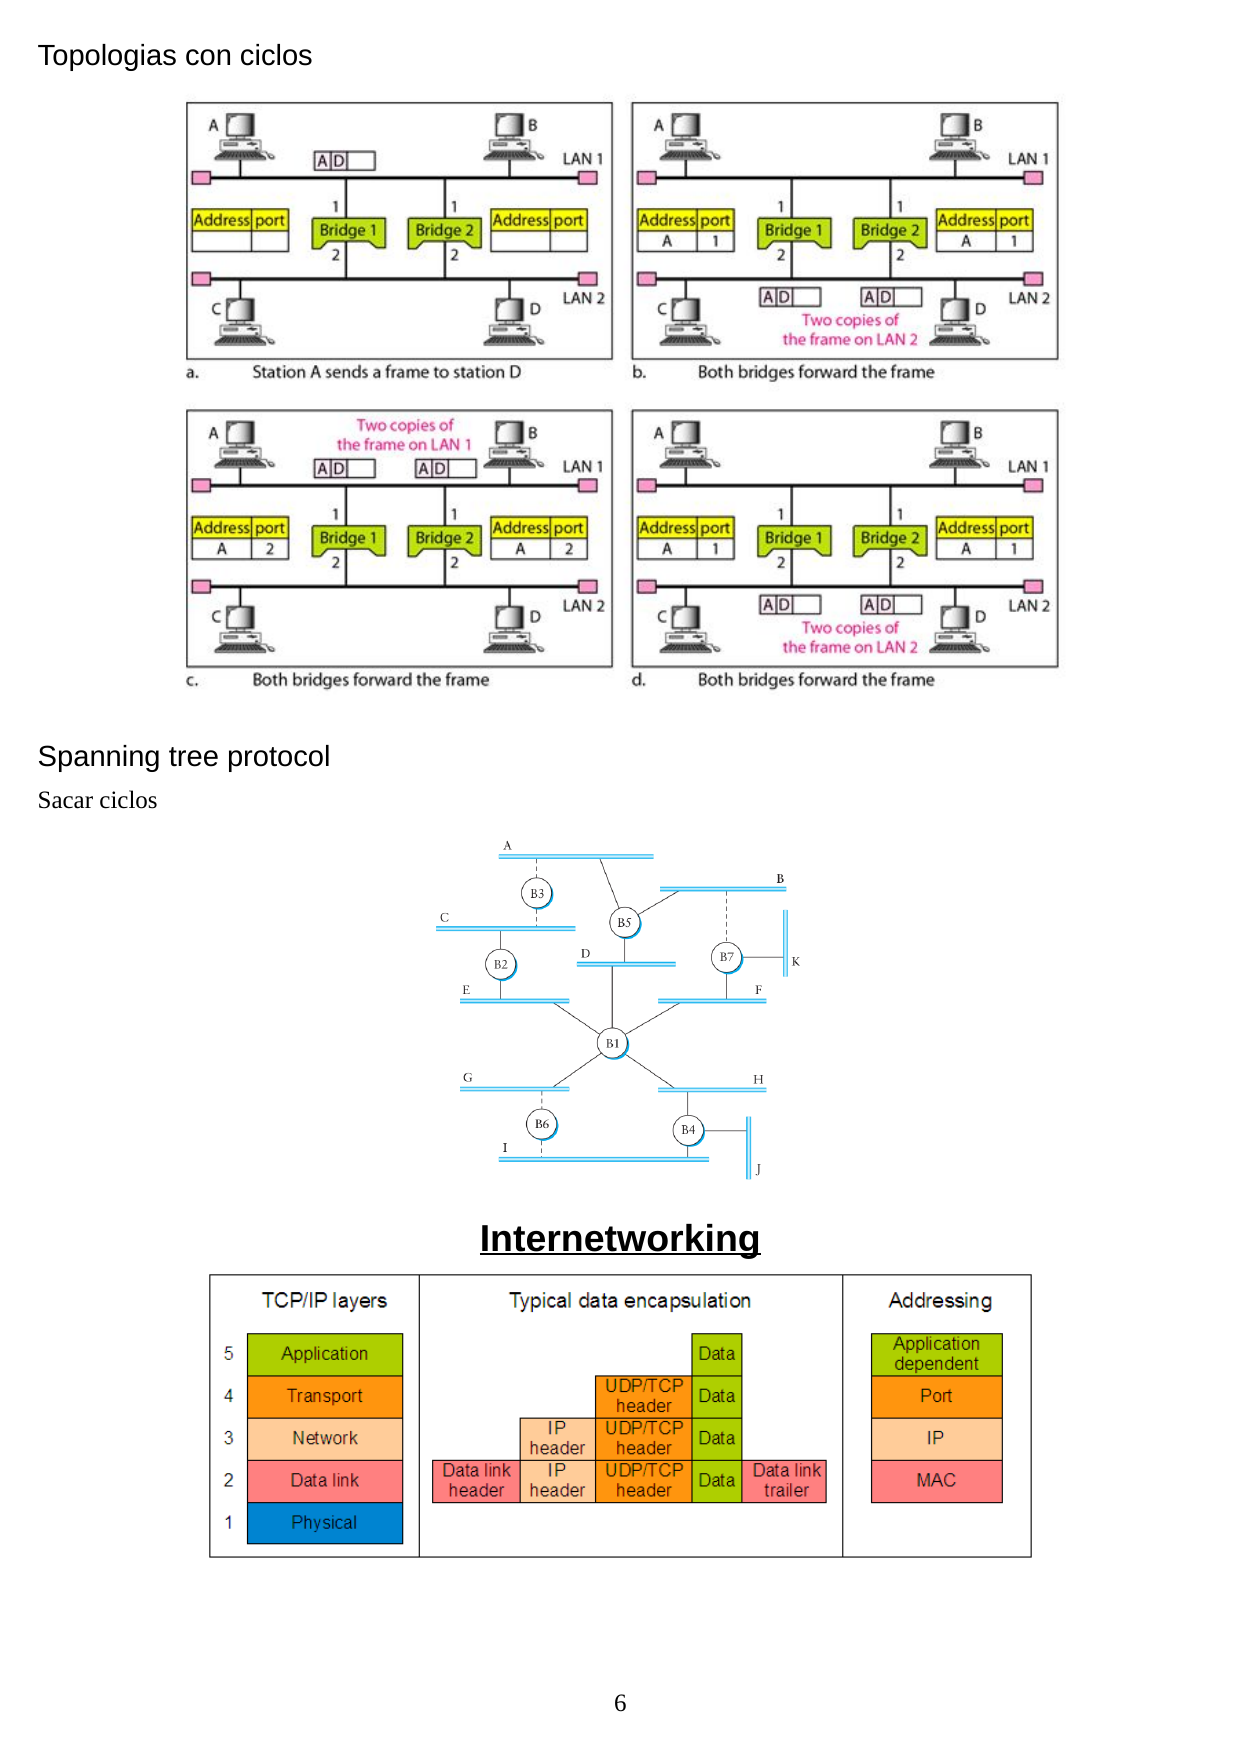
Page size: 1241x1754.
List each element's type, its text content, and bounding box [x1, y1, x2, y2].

picture [430, 832, 811, 1191]
text Sacar ciclos [37, 785, 1203, 814]
subtitle Topologias con ciclos [37, 37, 1203, 71]
picture [163, 83, 1078, 696]
subtitle Spanning tree protocol [37, 739, 1203, 773]
subtitle Internetworking [37, 1216, 1203, 1259]
picture [206, 1271, 1034, 1561]
